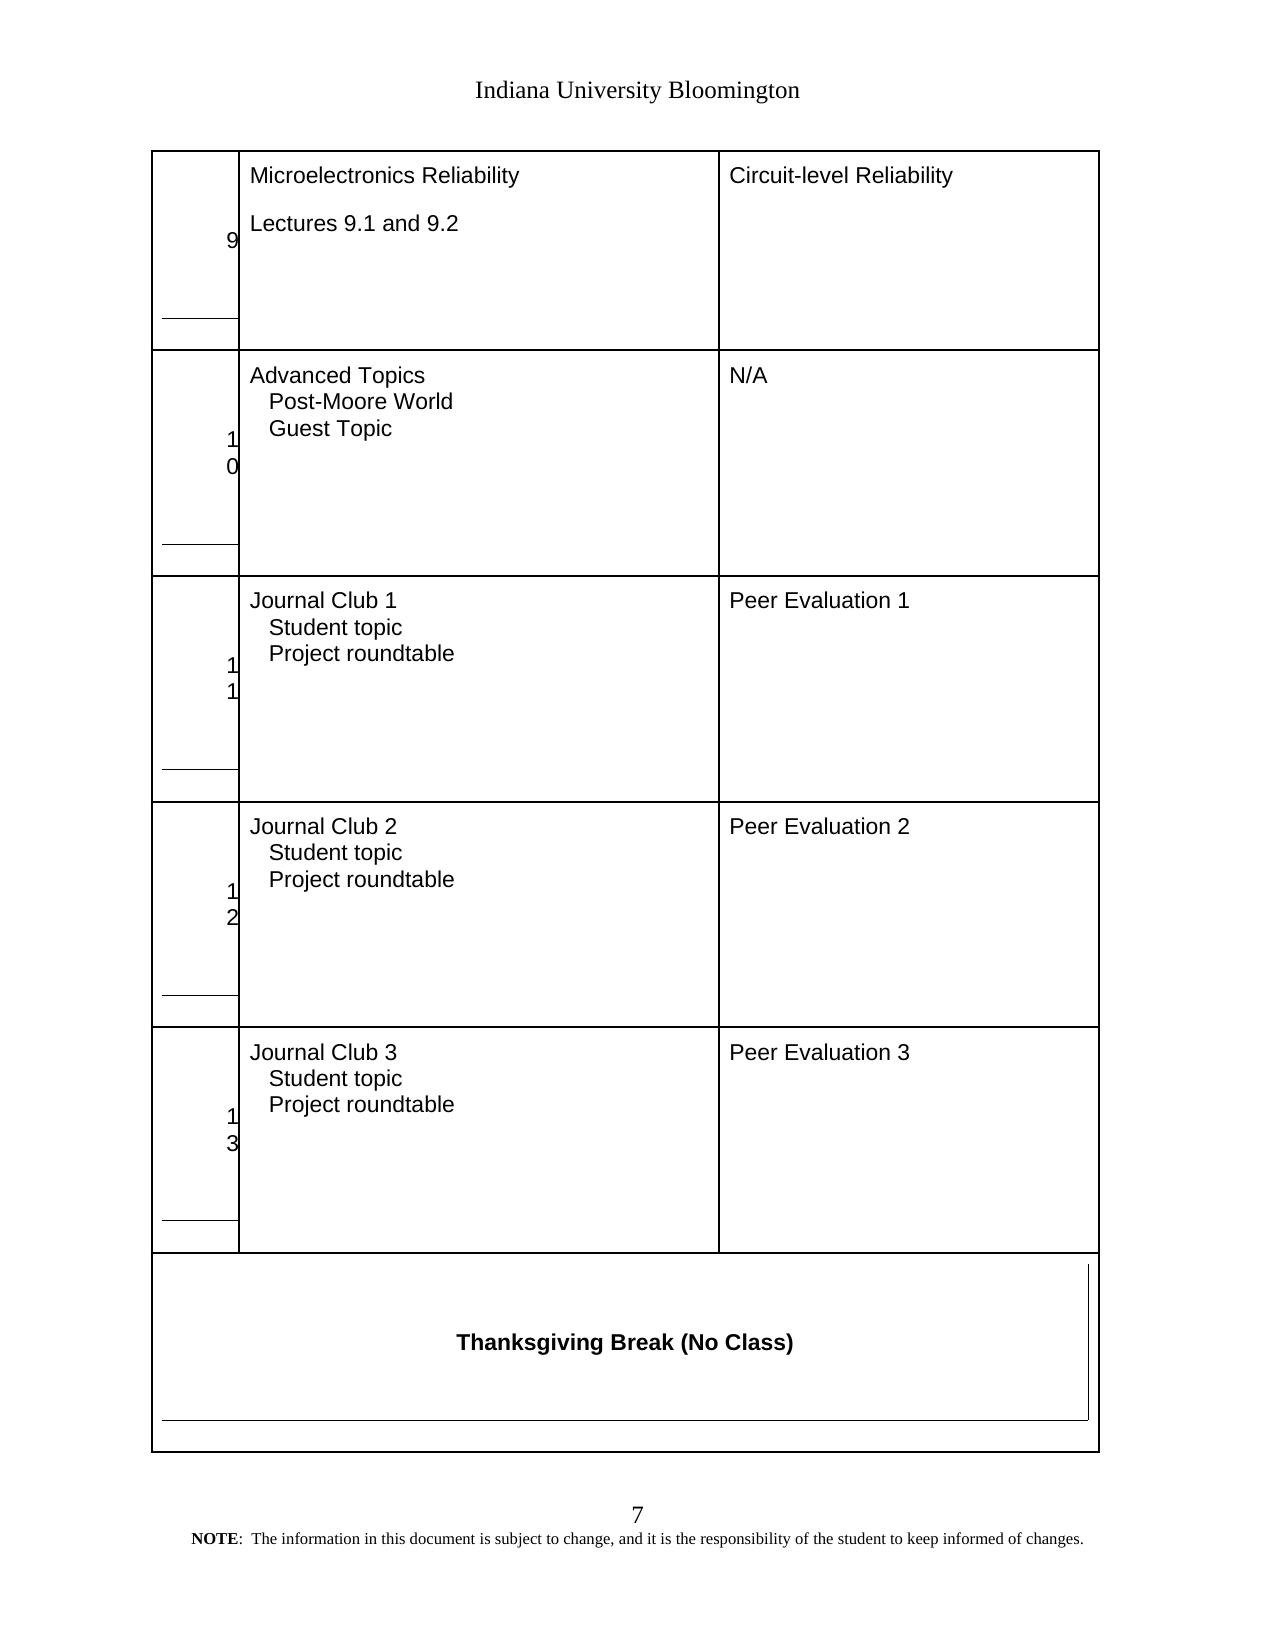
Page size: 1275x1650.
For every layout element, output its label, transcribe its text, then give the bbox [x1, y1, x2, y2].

table_cell Peer Evaluation 1 [720, 577, 1098, 801]
table_cell Advanced Topics Post-Moore World Guest Topic [240, 351, 718, 575]
table_cell N/A [720, 351, 1098, 575]
table_cell Journal Club 2 Student topic Project roundtable [240, 803, 718, 1026]
table_cell 10 [153, 351, 238, 575]
table_cell Peer Evaluation 3 [720, 1028, 1098, 1252]
table_cell Microelectronics Reliability Lectures 9.1 and 9.2 [240, 152, 718, 349]
table_cell Peer Evaluation 2 [720, 803, 1098, 1026]
table_cell Thanksgiving Break (No Class) [153, 1254, 1098, 1451]
table_cell 9 [153, 152, 238, 349]
table_cell 11 [153, 577, 238, 801]
table_cell Journal Club 1 Student topic Project roundtable [240, 577, 718, 801]
table_cell 13 [153, 1028, 238, 1252]
table_cell Journal Club 3 Student topic Project roundtable [240, 1028, 718, 1252]
table_cell Circuit-level Reliability [720, 152, 1098, 349]
table_cell 12 [153, 803, 238, 1026]
